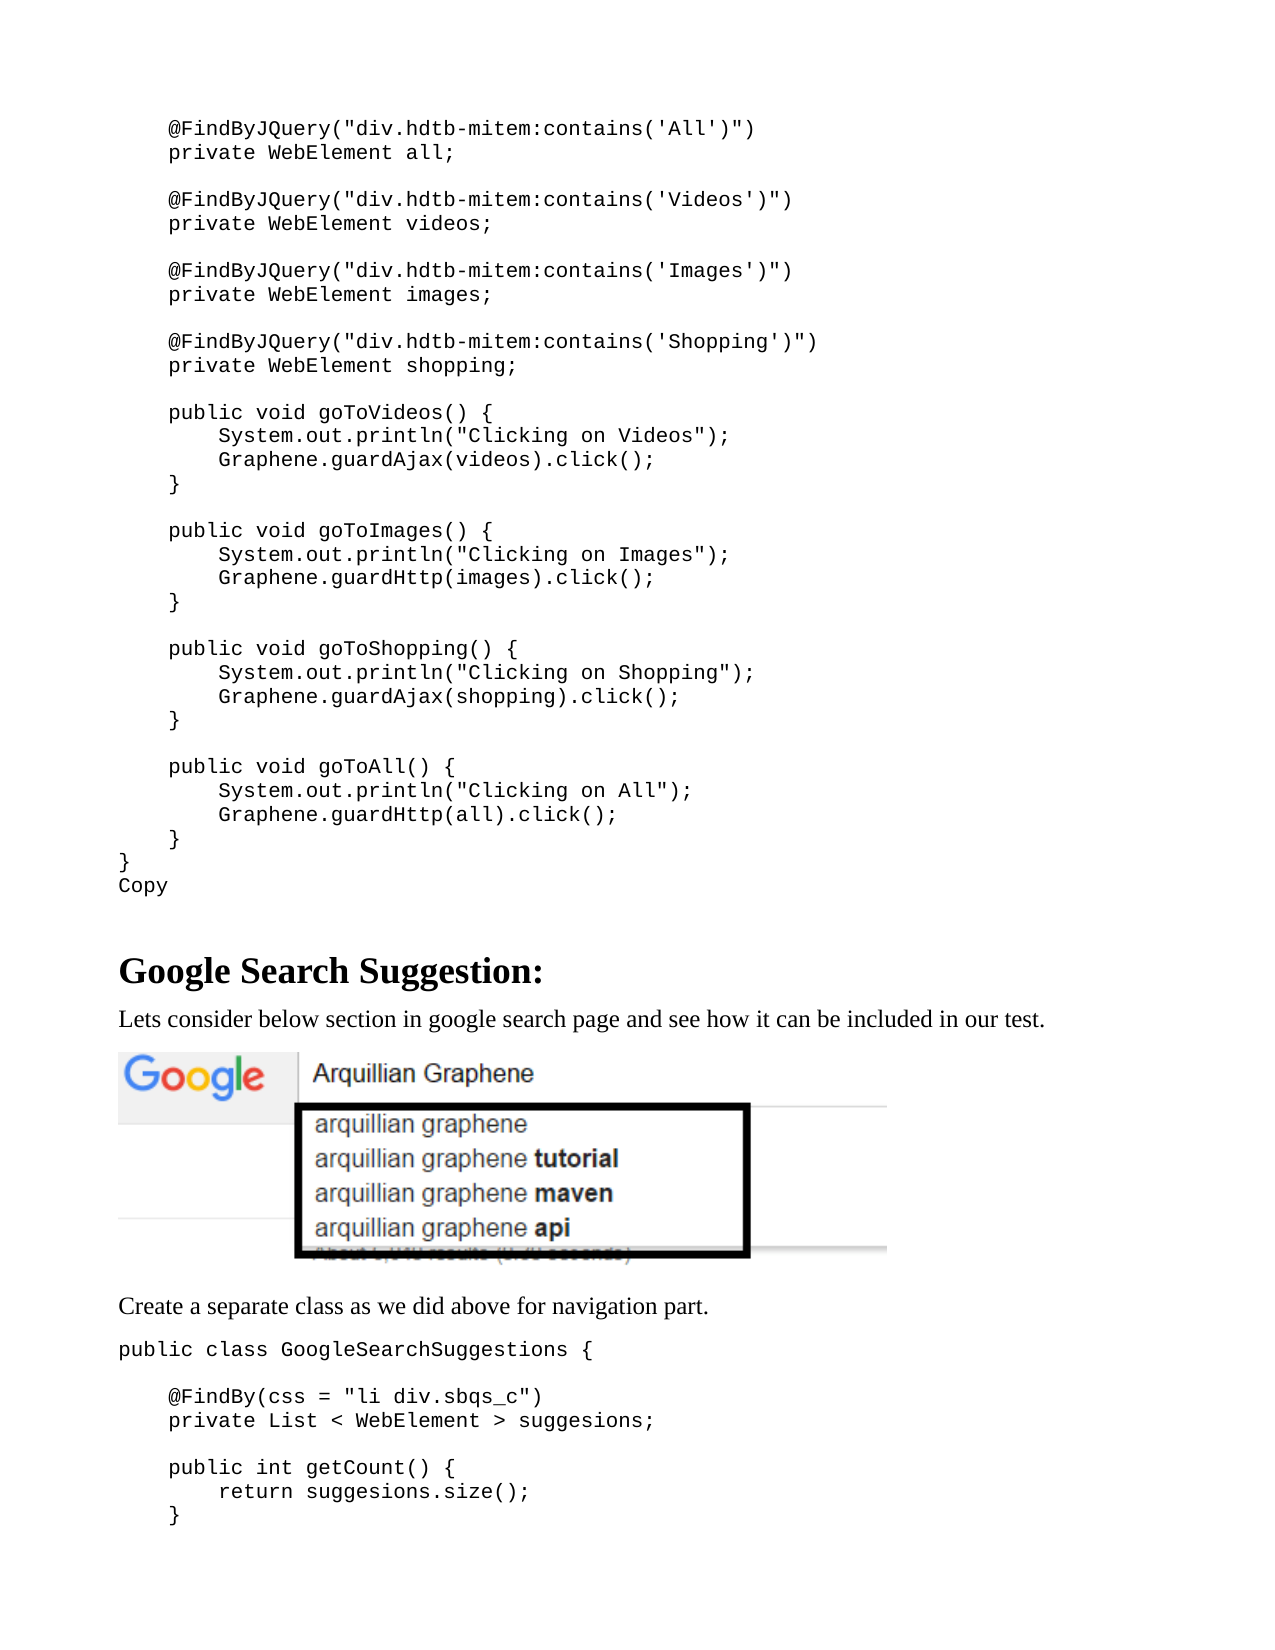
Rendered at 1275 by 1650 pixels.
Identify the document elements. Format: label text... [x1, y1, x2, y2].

text public int getCount() { [118, 1457, 1157, 1481]
text } [118, 591, 1157, 615]
text @FindByJQuery("div.hdtb-mitem:contains('Images')") [118, 260, 1157, 284]
text System.out.println("Clicking on Videos"); [118, 426, 1157, 449]
text } [118, 827, 1157, 851]
text @FindByJQuery("div.hdtb-mitem:contains('Videos')") [118, 189, 1157, 213]
text private List < WebElement > suggesions; [118, 1410, 1157, 1433]
text public void goToImages() { [118, 520, 1157, 544]
text Create a separate class as we did above for navigation part. [118, 1291, 1157, 1320]
text public void goToShopping() { [118, 638, 1157, 662]
text public void goToVideos() { [118, 402, 1157, 426]
text @FindByJQuery("div.hdtb-mitem:contains('All')") [118, 118, 1157, 142]
text public void goToAll() { [118, 757, 1157, 780]
text } [118, 473, 1157, 496]
text System.out.println("Clicking on Shopping"); [118, 662, 1157, 686]
subtitle Google Search Suggestion: [118, 949, 1157, 992]
picture [118, 1052, 887, 1273]
text Graphene.guardAjax(videos).click(); [118, 449, 1157, 473]
text private WebElement all; [118, 142, 1157, 165]
text public class GoogleSearchSuggestions { [118, 1339, 1157, 1362]
text } [118, 851, 1157, 875]
text Graphene.guardHttp(all).click(); [118, 804, 1157, 827]
text Graphene.guardHttp(images).click(); [118, 567, 1157, 591]
text private WebElement shopping; [118, 354, 1157, 378]
text } [118, 1504, 1157, 1528]
text System.out.println("Clicking on All"); [118, 780, 1157, 804]
text @FindByJQuery("div.hdtb-mitem:contains('Shopping')") [118, 331, 1157, 354]
text Copy [118, 875, 1157, 898]
text Lets consider below section in google search page and see how it can be included in our test. [118, 1004, 1157, 1033]
text private WebElement images; [118, 284, 1157, 307]
text return suggesions.size(); [118, 1481, 1157, 1504]
text Graphene.guardAjax(shopping).click(); [118, 686, 1157, 709]
text } [118, 709, 1157, 733]
text System.out.println("Clicking on Images"); [118, 544, 1157, 567]
text @FindBy(css = "li div.sbqs_c") [118, 1386, 1157, 1410]
text private WebElement videos; [118, 213, 1157, 236]
